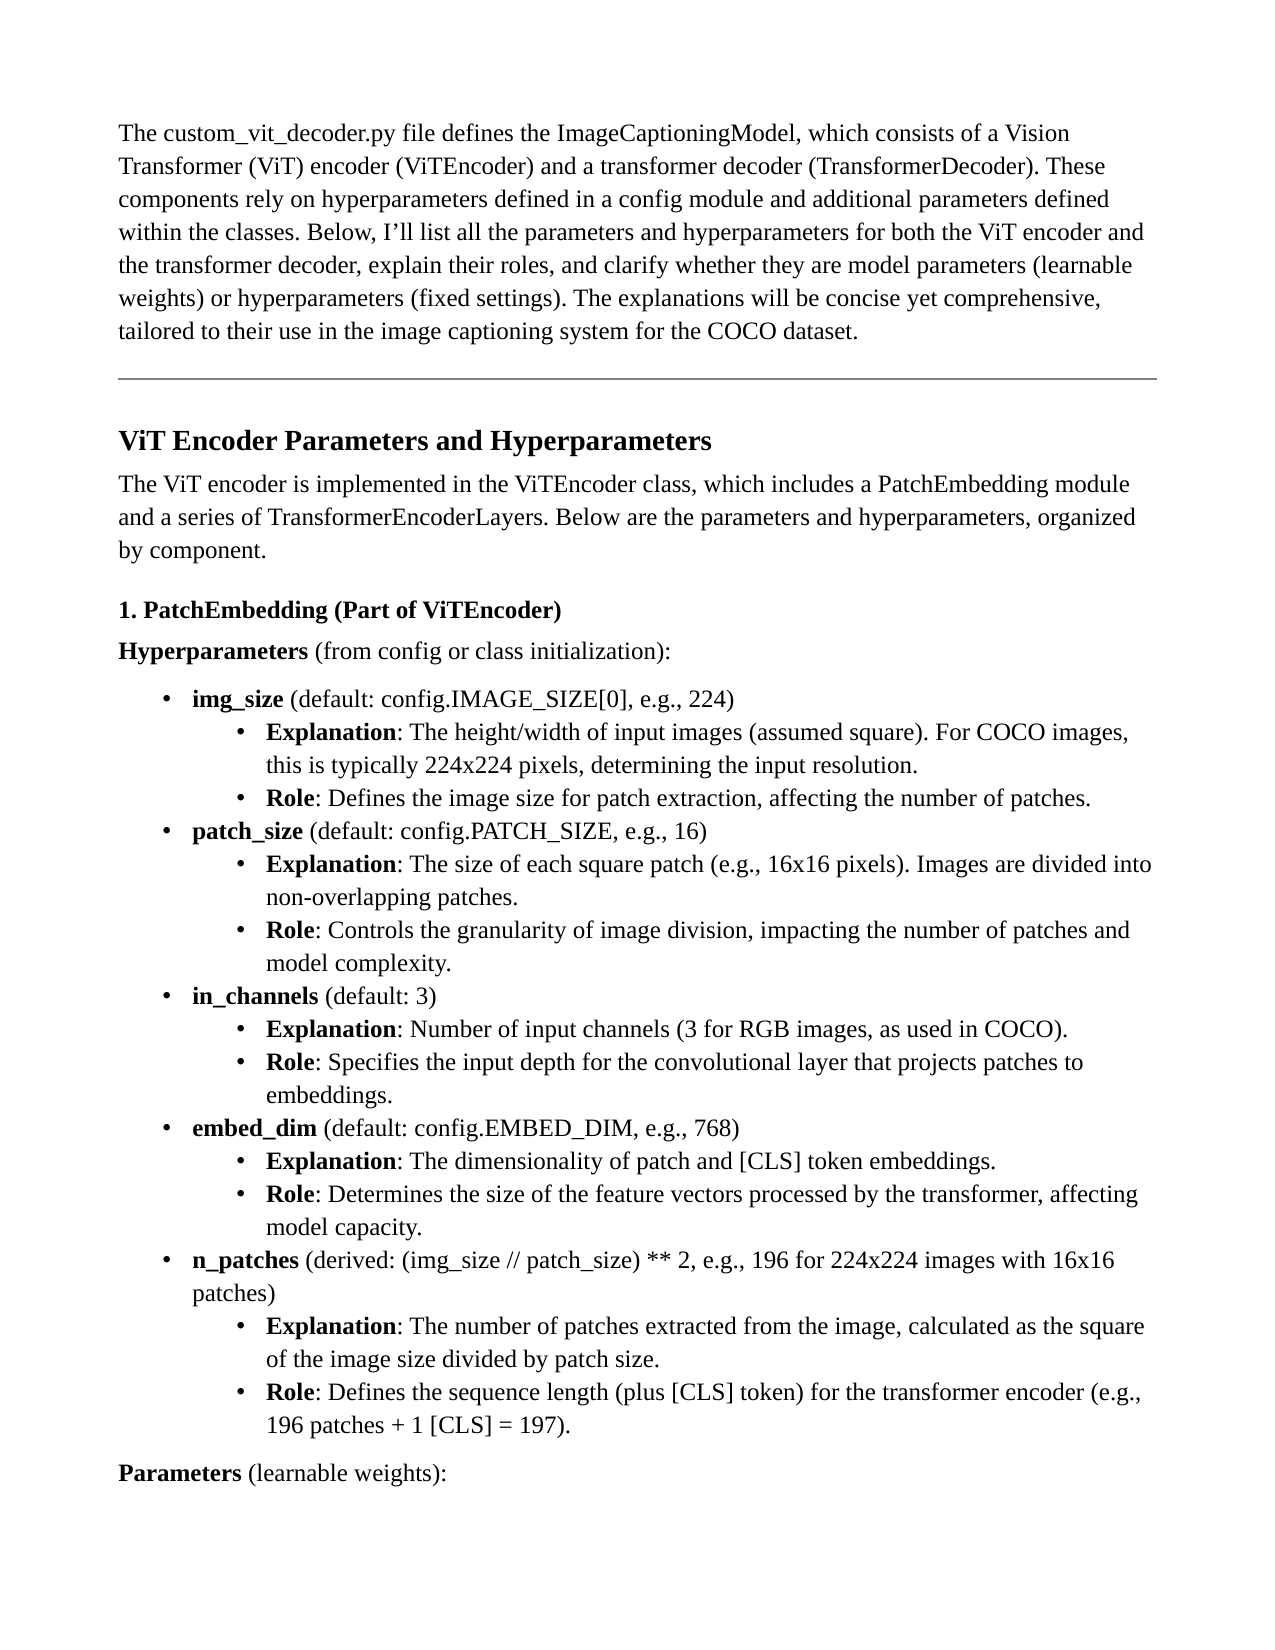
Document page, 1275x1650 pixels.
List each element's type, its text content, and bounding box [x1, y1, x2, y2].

list patch_size (default: config.PATCH_SIZE, e.g., 16) [162, 816, 1157, 844]
list Explanation: The height/width of input images (assumed square). For COCO images, this is typically 224x224 pixels, determining the input resolution. [236, 717, 1157, 778]
list Explanation: The number of patches extracted from the image, calculated as the square of the image size divided by patch size. [236, 1311, 1157, 1373]
text Hyperparameters (from config or class initialization): [118, 636, 1157, 665]
list Role: Controls the granularity of image division, impacting the number of patches and model complexity. [236, 915, 1157, 977]
list Role: Defines the image size for patch extraction, affecting the number of patches. [236, 783, 1157, 812]
list Explanation: The dimensionality of patch and [CLS] token embeddings. [236, 1146, 1157, 1175]
text Parameters (learnable weights): [118, 1458, 1157, 1487]
list n_patches (derived: (img_size // patch_size) ** 2, e.g., 196 for 224x224 images with 16x16 patches) [162, 1245, 1157, 1307]
list in_channels (default: 3) [162, 981, 1157, 1010]
subtitle ViT Encoder Parameters and Hyperparameters [118, 423, 1157, 456]
subtitle 1. PatchEmbedding (Part of ViTEncoder) [118, 595, 1157, 624]
list Role: Specifies the input depth for the convolutional layer that projects patches to embeddings. [236, 1047, 1157, 1109]
list Explanation: Number of input channels (3 for RGB images, as used in COCO). [236, 1014, 1157, 1043]
text The custom_vit_decoder.py file defines the ImageCaptioningModel, which consists of a Vision Transformer (ViT) encoder (ViTEncoder) and a transformer decoder (TransformerDecoder). These components rely on hyperparameters defined in a config module and additional parameters defined within the classes. Below, I’ll list all the parameters and hyperparameters for both the ViT encoder and the transformer decoder, explain their roles, and clarify whether they are model parameters (learnable weights) or hyperparameters (fixed settings). The explanations will be concise yet comprehensive, tailored to their use in the image captioning system for the COCO dataset. [118, 118, 1157, 345]
list embed_dim (default: config.EMBED_DIM, e.g., 768) [162, 1113, 1157, 1142]
list Role: Determines the size of the feature vectors processed by the transformer, affecting model capacity. [236, 1179, 1157, 1241]
list Role: Defines the sequence length (plus [CLS] token) for the transformer encoder (e.g., 196 patches + 1 [CLS] = 197). [236, 1377, 1157, 1439]
list img_size (default: config.IMAGE_SIZE[0], e.g., 224) [162, 684, 1157, 712]
list Explanation: The size of each square patch (e.g., 16x16 pixels). Images are divided into non-overlapping patches. [236, 849, 1157, 911]
text The ViT encoder is implemented in the ViTEncoder class, which includes a PatchEmbedding module and a series of TransformerEncoderLayers. Below are the parameters and hyperparameters, organized by component. [118, 469, 1157, 563]
